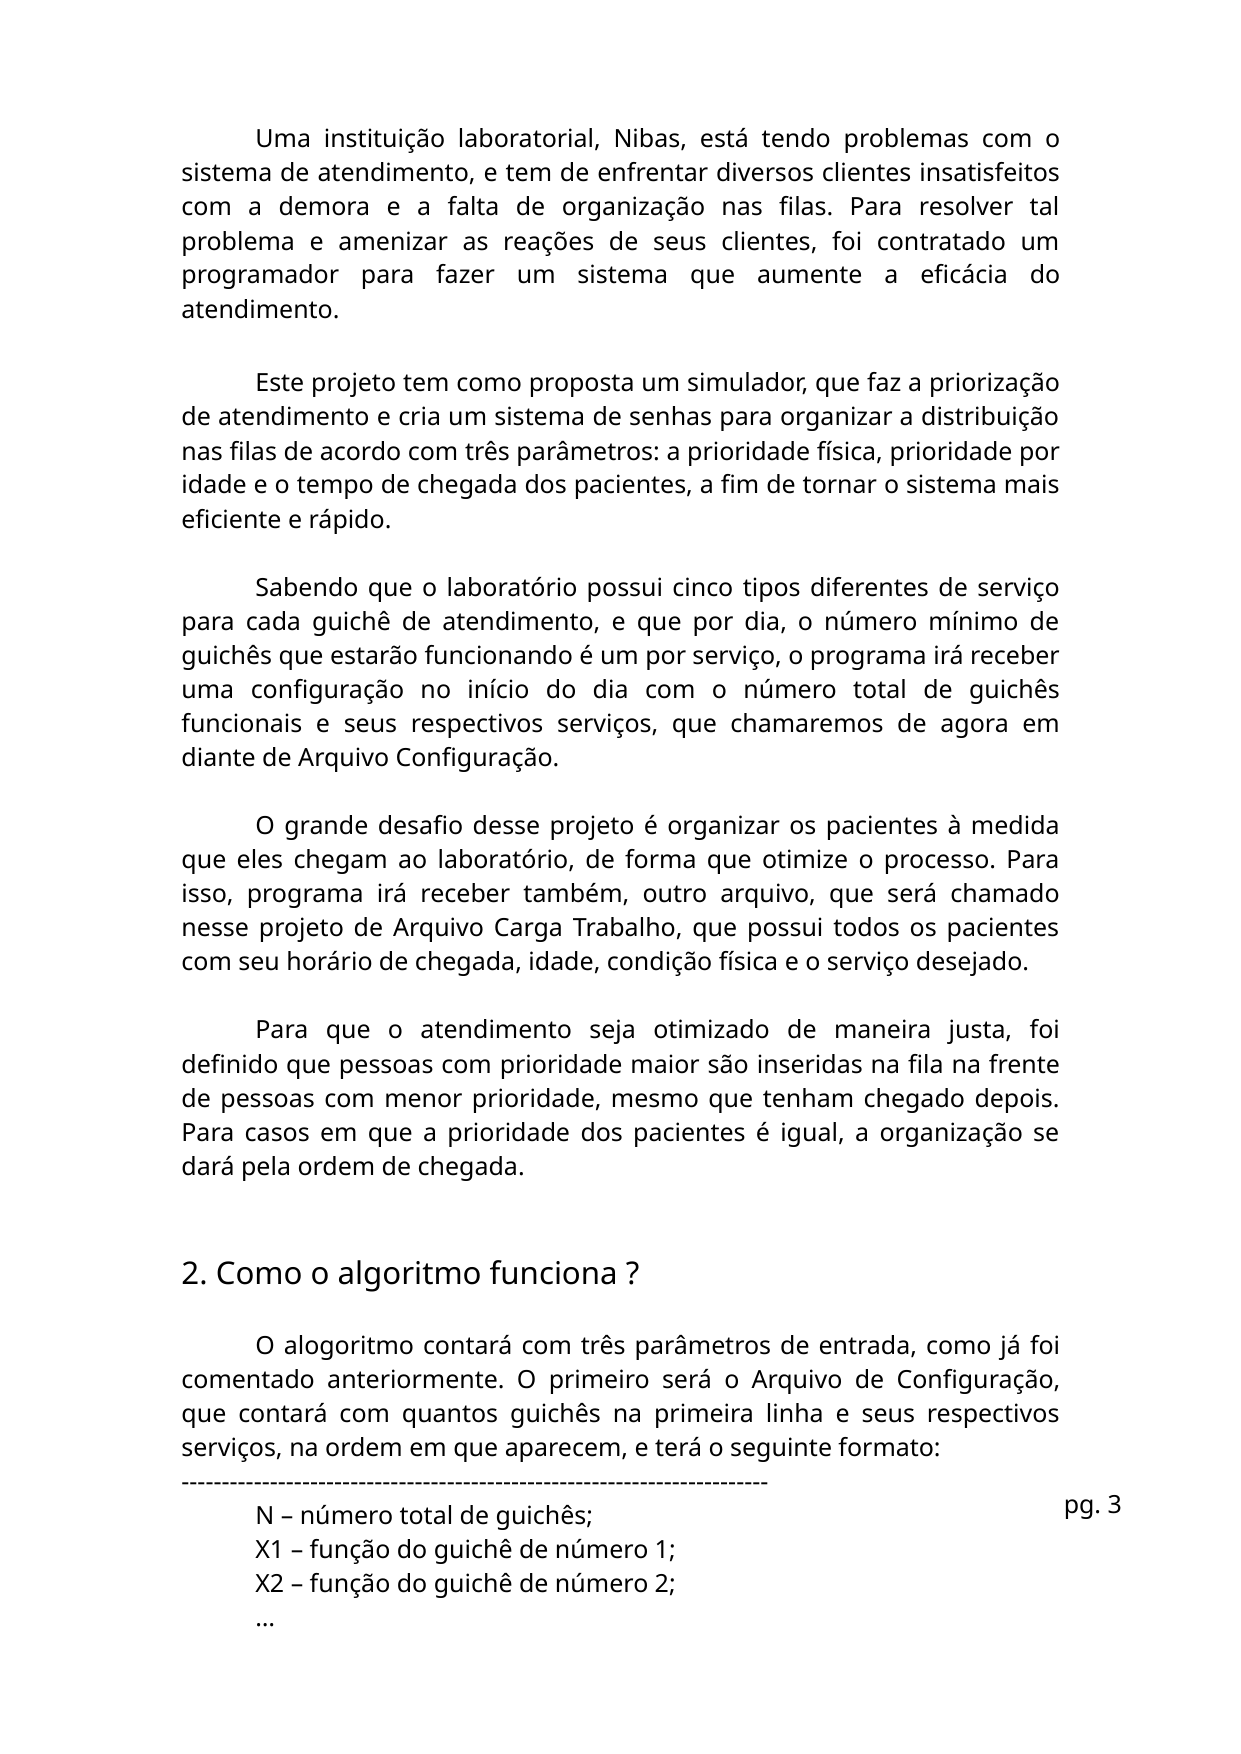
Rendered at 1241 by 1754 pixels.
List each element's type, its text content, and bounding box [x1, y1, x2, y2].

text Uma instituição laboratorial, Nibas, está tendo problemas com o sistema de atendimento, e tem de enfrentar diversos clientes insatisfeitos com a demora e a falta de organização nas filas. Para resolver tal problema e amenizar as reações de seus clientes, foi contratado um programador para fazer um sistema que aumente a eficácia do atendimento. [181, 118, 1061, 325]
text X1 – função do guichê de número 1; [181, 1532, 1061, 1566]
text X2 – função do guichê de número 2; [181, 1566, 1061, 1600]
text ------------------------------------------------------------------------- [181, 1463, 1061, 1498]
text Sabendo que o laboratório possui cinco tipos diferentes de serviço para cada guichê de atendimento, e que por dia, o número mínimo de guichês que estarão funcionando é um por serviço, o programa irá receber uma configuração no início do dia com o número total de guichês funcionais e seus respectivos serviços, que chamaremos de agora em diante de Arquivo Configuração. [181, 569, 1061, 774]
text N – número total de guichês; [181, 1498, 1061, 1532]
text O grande desafio desse projeto é organizar os pacientes à medida que eles chegam ao laboratório, de forma que otimize o processo. Para isso, programa irá receber também, outro arquivo, que será chamado nesse projeto de Arquivo Carga Trabalho, que possui todos os pacientes com seu horário de chegada, idade, condição física e o serviço desejado. [181, 808, 1061, 978]
text O alogoritmo contará com três parâmetros de entrada, como já foi comentado anteriormente. O primeiro será o Arquivo de Configuração, que contará com quantos guichês na primeira linha e seus respectivos serviços, na ordem em que aparecem, e terá o seguinte formato: [181, 1327, 1061, 1463]
text Este projeto tem como proposta um simulador, que faz a priorização de atendimento e cria um sistema de senhas para organizar a distribuição nas filas de acordo com três parâmetros: a prioridade física, prioridade por idade e o tempo de chegada dos pacientes, a fim de tornar o sistema mais eficiente e rápido. [181, 362, 1061, 535]
text 2. Como o algoritmo funciona ? [181, 1251, 1061, 1293]
text Para que o atendimento seja otimizado de maneira justa, foi definido que pessoas com prioridade maior são inseridas na fila na frente de pessoas com menor prioridade, mesmo que tenham chegado depois. Para casos em que a prioridade dos pacientes é igual, a organização se dará pela ordem de chegada. [181, 1012, 1061, 1182]
text … [181, 1600, 1061, 1634]
